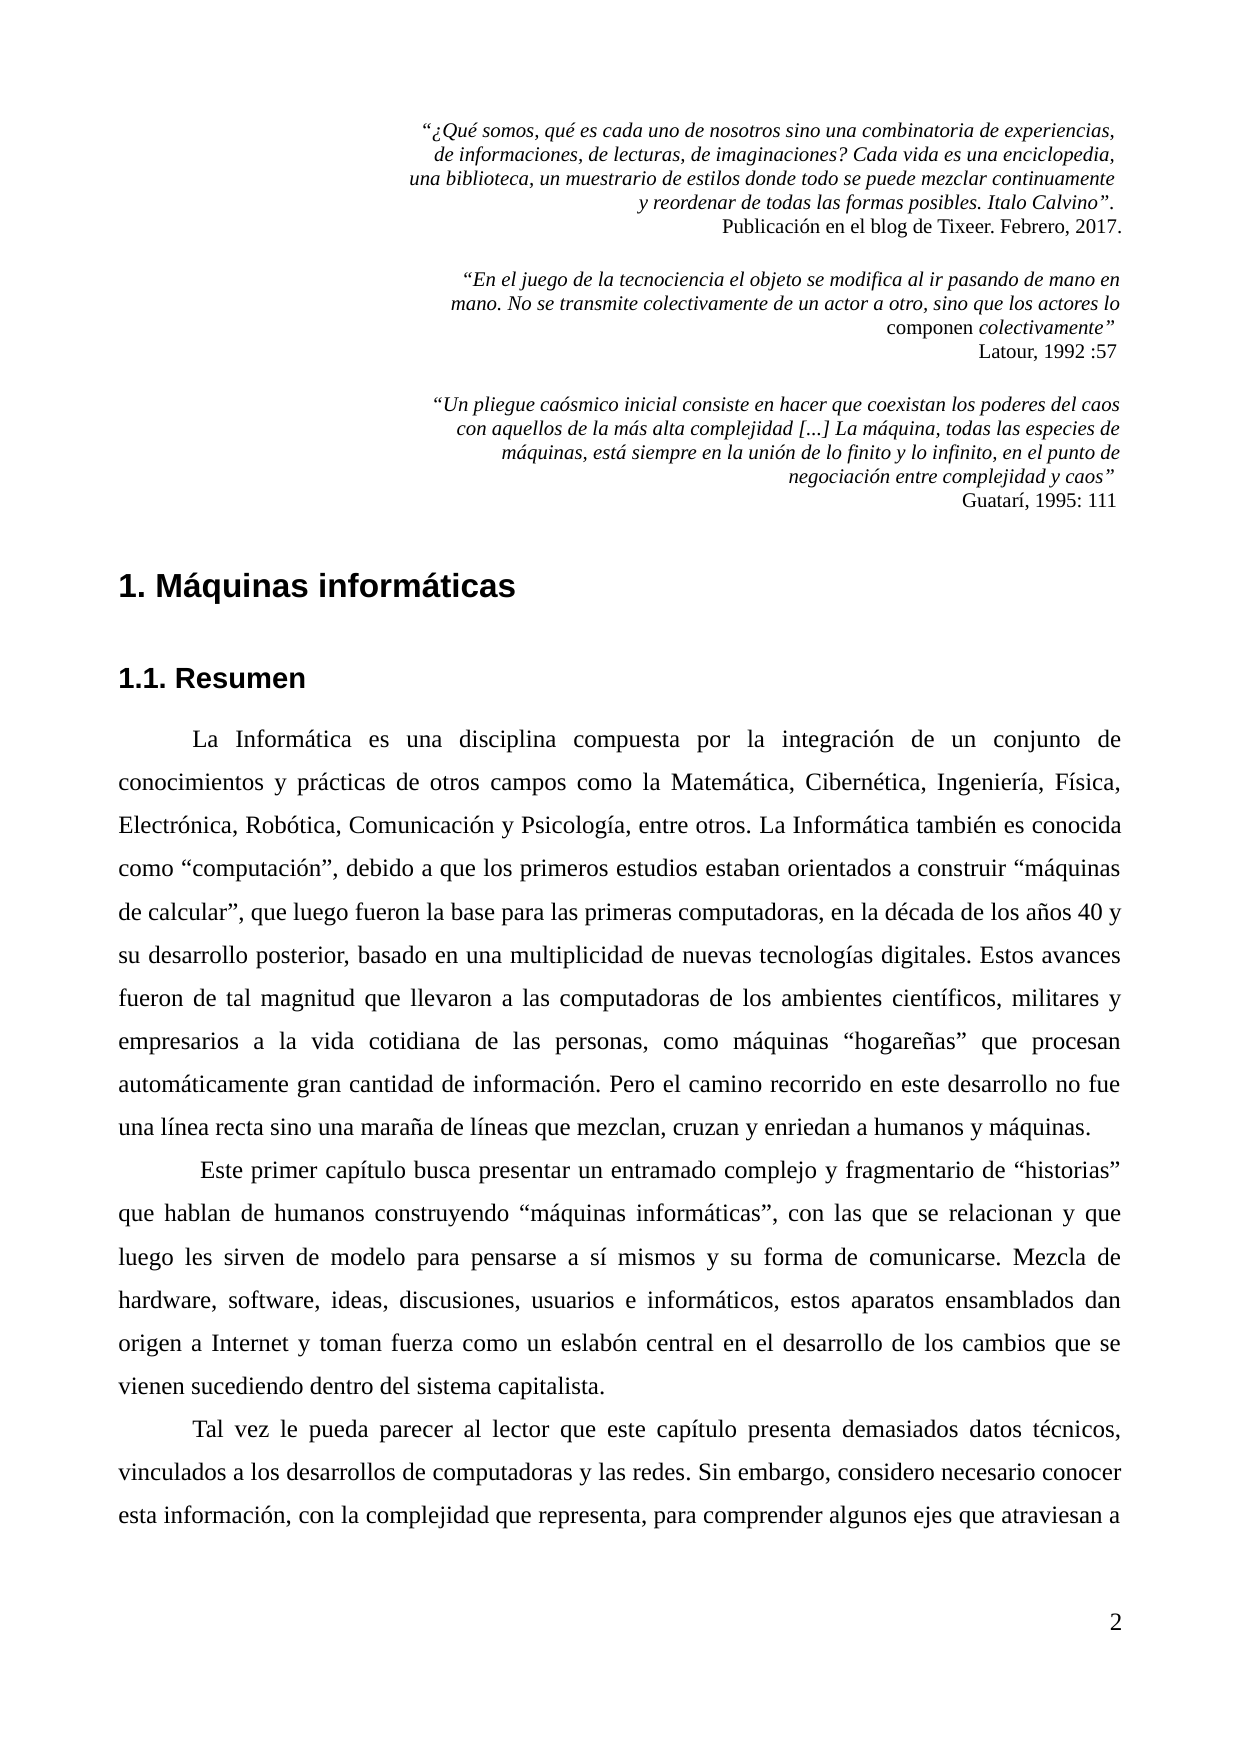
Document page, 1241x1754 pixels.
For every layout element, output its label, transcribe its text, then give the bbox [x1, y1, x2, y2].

text y reordenar de todas las formas posibles. Italo Calvino”. [118, 190, 1122, 214]
text Tal vez le pueda parecer al lector que este capítulo presenta demasiados datos técnicos, vinculados a los desarrollos de computadoras y las redes. Sin embargo, considero necesario conocer esta información, con la complejidad que representa, para comprender algunos ejes que atraviesan a [118, 1414, 1122, 1529]
text “En el juego de la tecnociencia el objeto se modifica al ir pasando de mano en mano. No se transmite colectivamente de un actor a otro, sino que los actores lo componen colectivamente” [413, 267, 1122, 339]
text La Informática es una disciplina compuesta por la integración de un conjunto de conocimientos y prácticas de otros campos como la Matemática, Cibernética, Ingeniería, Física, Electrónica, Robótica, Comunicación y Psicología, entre otros. La Informática también es conocida como “computación”, debido a que los primeros estudios estaban orientados a construir “máquinas de calcular”, que luego fueron la base para las primeras computadoras, en la década de los años 40 y su desarrollo posterior, basado en una multiplicidad de nuevas tecnologías digitales. Estos avances fueron de tal magnitud que llevaron a las computadoras de los ambientes científicos, militares y empresarios a la vida cotidiana de las personas, como máquinas “hogareñas” que procesan automáticamente gran cantidad de información. Pero el camino recorrido en este desarrollo no fue una línea recta sino una maraña de líneas que mezclan, cruzan y enriedan a humanos y máquinas. [118, 724, 1122, 1141]
text Guatarí, 1995: ­111 [413, 488, 1122, 512]
text una biblioteca, un muestrario de estilos donde todo se puede mezclar continuamente [118, 166, 1122, 190]
subtitle 1.1. Resumen [118, 661, 1122, 695]
text de informaciones, de lecturas, de imaginaciones? Cada vida es una enciclopedia, [118, 142, 1122, 166]
text “Un pliegue caósmico inicial consiste en hacer que coexistan los poderes del caos con aquellos de la más alta complejidad [...] La máquina, todas las especies de máquinas, está siempre en la unión de lo finito y lo infinito, en el punto de negociación entre complejidad y caos” [413, 392, 1122, 488]
text Publicación en el blog de Tixeer. Febrero, 2017. [118, 214, 1122, 238]
text “¿Qué somos, qué es cada uno de nosotros sino una combinatoria de experiencias, [118, 118, 1122, 142]
subtitle 1. Máquinas informáticas [118, 566, 1122, 605]
text Este primer capítulo busca presentar un entramado complejo y fragmentario de “historias” que hablan de humanos construyendo “máquinas informáticas”, con las que se relacionan y que luego les sirven de modelo para pensarse a sí mismos y su forma de comunicarse. Mezcla de hardware, software, ideas, discusiones, usuarios e informáticos, estos aparatos ensamblados dan origen a Internet y toman fuerza como un eslabón central en el desarrollo de los cambios que se vienen sucediendo dentro del sistema capitalista. [118, 1155, 1122, 1400]
text Latour, 1992 :57 [413, 339, 1122, 363]
